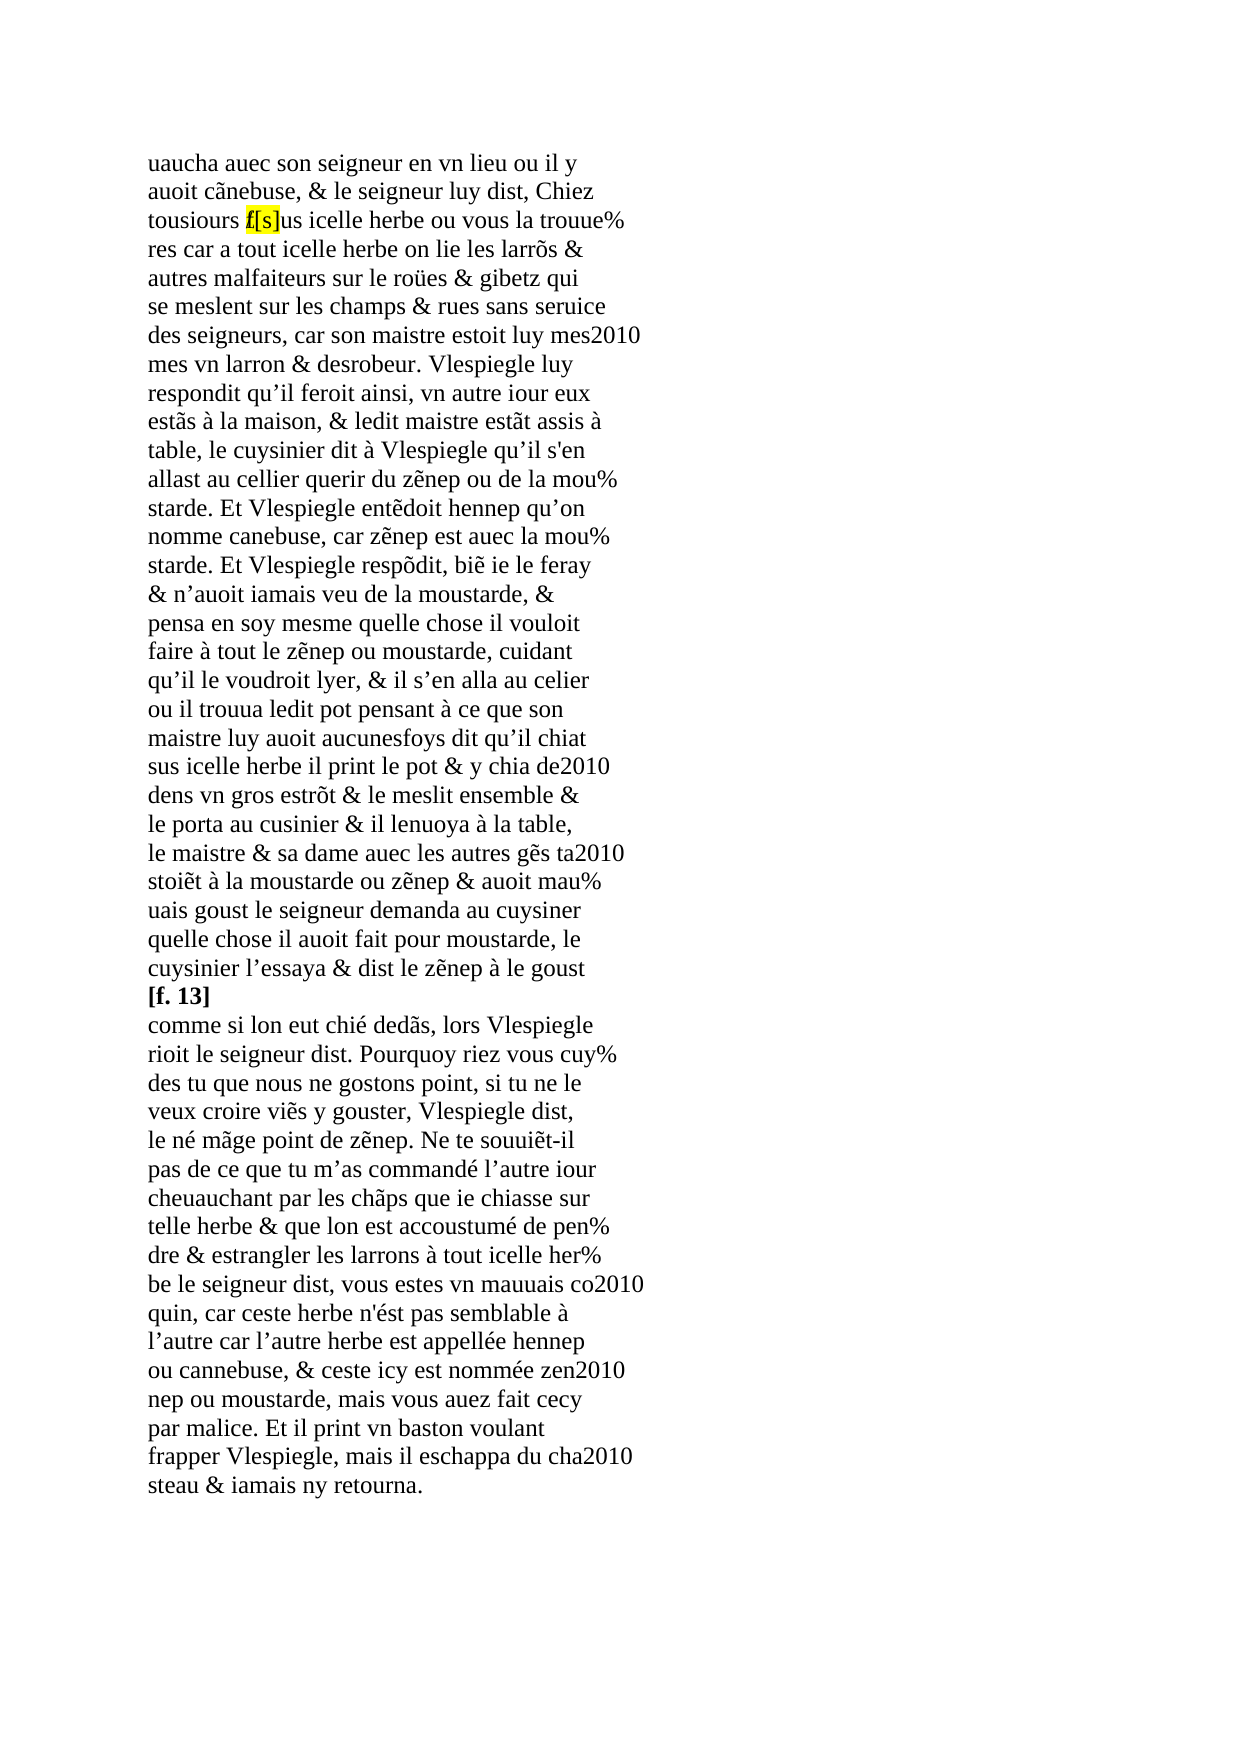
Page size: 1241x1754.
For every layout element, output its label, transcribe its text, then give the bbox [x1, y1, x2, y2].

text uaucha auec son seigneur en vn lieu ou il y auoit cãnebuse, & le seigneur luy dist, Chiez tousiours f[s]us icelle herbe ou vous la trouue% res car a tout icelle herbe on lie les larrõs & autres malfaiteurs sur le roües & gibetz qui se meslent sur les champs & rues sans seruice des seigneurs, car son maistre estoit luy mes2010 mes vn larron & desrobeur. Vlespiegle luy respondit qu’il feroit ainsi, vn autre iour eux estãs à la maison, & ledit maistre estãt assis à table, le cuysinier dit à Vlespiegle qu’il s'en allast au cellier querir du zẽnep ou de la mou% starde. Et Vlespiegle entẽdoit hennep qu’on nomme canebuse, car zẽnep est auec la mou% starde. Et Vlespiegle respõdit, biẽ ie le feray & n’auoit iamais veu de la moustarde, & pensa en soy mesme quelle chose il vouloit faire à tout le zẽnep ou moustarde, cuidant qu’il le voudroit lyer, & il s’en alla au celier ou il trouua ledit pot pensant à ce que son maistre luy auoit aucunesfoys dit qu’il chiat sus icelle herbe il print le pot & y chia de2010 dens vn gros estrõt & le meslit ensemble & le porta au cusinier & il lenuoya à la table, le maistre & sa dame auec les autres gẽs ta2010 stoiẽt à la moustarde ou zẽnep & auoit mau% uais goust le seigneur demanda au cuysiner quelle chose il auoit fait pour moustarde, le cuysinier l’essaya & dist le zẽnep à le goust [f. 13] [148, 148, 1093, 1010]
text comme si lon eut chié dedãs, lors Vlespiegle rioit le seigneur dist. Pourquoy riez vous cuy% des tu que nous ne gostons point, si tu ne le veux croire viẽs y gouster, Vlespiegle dist, le né mãge point de zẽnep. Ne te souuiẽt-il pas de ce que tu m’as commandé l’autre iour cheuauchant par les chãps que ie chiasse sur telle herbe & que lon est accoustumé de pen% dre & estrangler les larrons à tout icelle her% be le seigneur dist, vous estes vn mauuais co2010 quin, car ceste herbe n'ést pas semblable à l’autre car l’autre herbe est appellée hennep ou cannebuse, & ceste icy est nommée zen2010 nep ou moustarde, mais vous auez fait cecy par malice. Et il print vn baston voulant frapper Vlespiegle, mais il eschappa du cha2010 steau & iamais ny retourna. [148, 1010, 1093, 1528]
